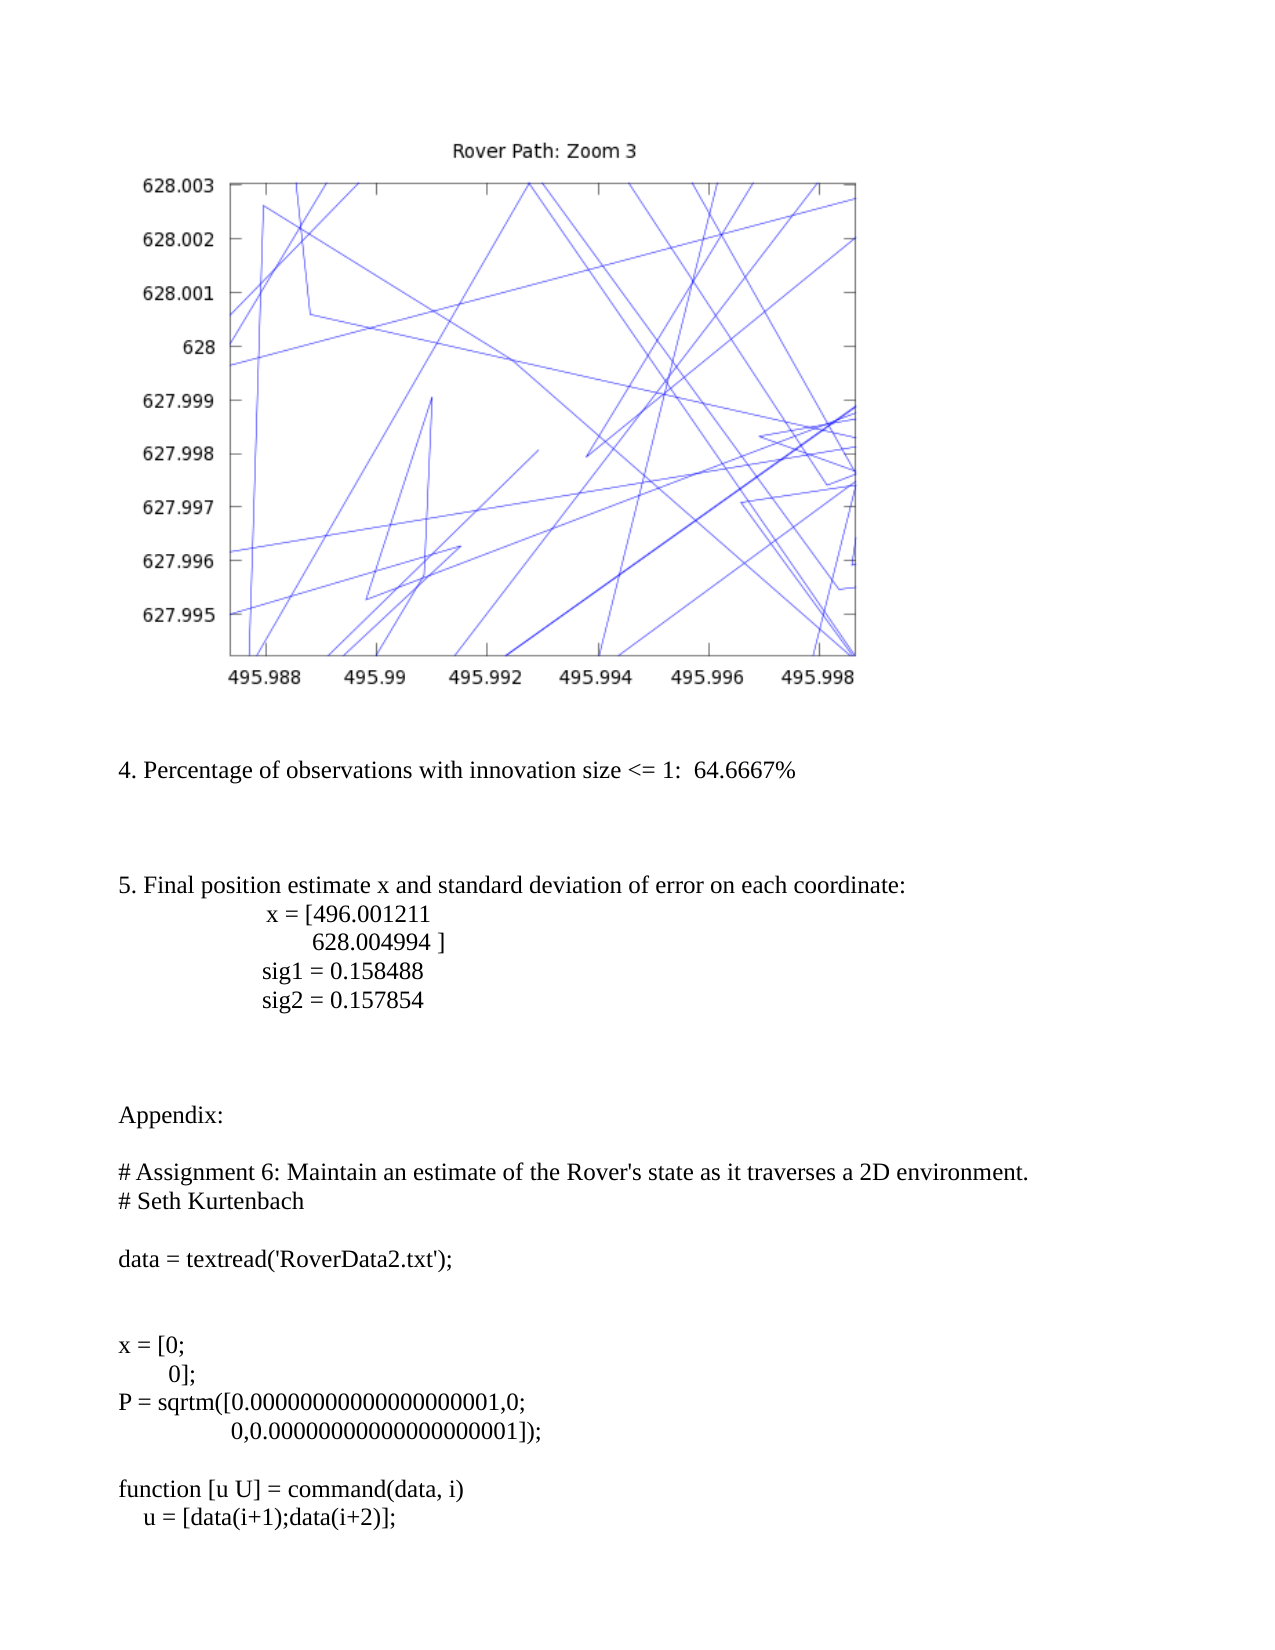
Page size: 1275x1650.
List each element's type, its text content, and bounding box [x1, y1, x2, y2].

text # Seth Kurtenbach [118, 1186, 1157, 1215]
text x = [0; [118, 1330, 1157, 1359]
text 0]; [118, 1359, 1157, 1387]
text sig2 = 0.157854 [118, 985, 1157, 1014]
text Appendix: [118, 1100, 1157, 1129]
picture [118, 118, 1157, 698]
text P = sqrtm([0.00000000000000000001,0; [118, 1387, 1157, 1416]
text x = [496.001211 [118, 899, 1157, 927]
text u = [data(i+1);data(i+2)]; [118, 1502, 1157, 1531]
text # Assignment 6: Maintain an estimate of the Rover's state as it traverses a 2D environment. [118, 1157, 1157, 1186]
text function [u U] = command(data, i) [118, 1474, 1157, 1502]
text 5. Final position estimate x and standard deviation of error on each coordinate: [118, 870, 1157, 899]
text 628.004994 ] [118, 927, 1157, 956]
text 4. Percentage of observations with innovation size <= 1: 64.6667% [118, 755, 1157, 784]
text 0,0.00000000000000000001]); [118, 1416, 1157, 1445]
text sig1 = 0.158488 [118, 956, 1157, 985]
text data = textread('RoverData2.txt'); [118, 1244, 1157, 1272]
